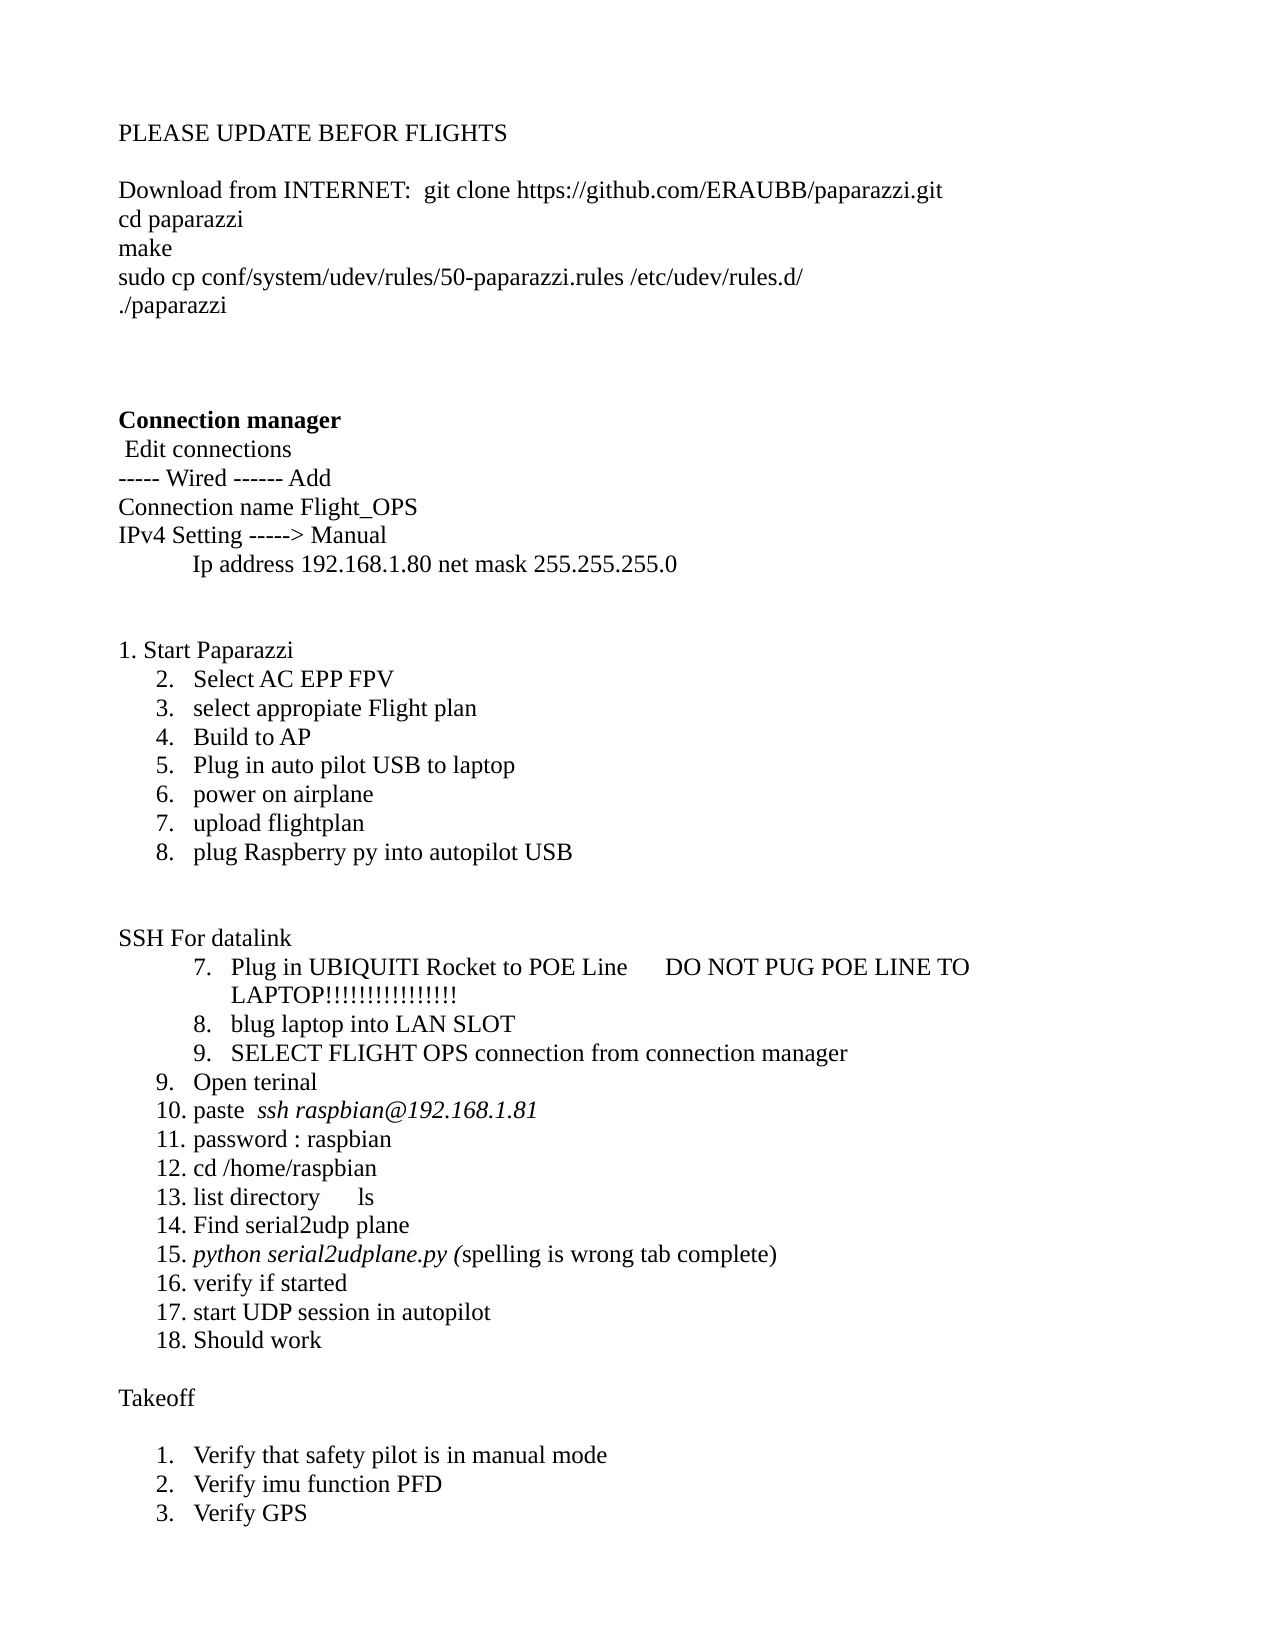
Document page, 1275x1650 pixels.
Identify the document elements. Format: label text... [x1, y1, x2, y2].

text Connection manager [118, 406, 1157, 434]
text Ip address 192.168.1.80 net mask 255.255.255.0 [118, 549, 1157, 578]
list Open terinal [156, 1067, 1157, 1096]
list plug Raspberry py into autopilot USB [156, 837, 1157, 866]
list Verify imu function PFD [156, 1469, 1157, 1498]
list upload flightplan [156, 808, 1157, 837]
text Edit connections [118, 434, 1157, 463]
list SELECT FLIGHT OPS connection from connection manager [193, 1038, 1157, 1067]
text 1. Start Paparazzi [118, 636, 1157, 664]
list Verify that safety pilot is in manual mode [156, 1441, 1157, 1469]
list Build to AP [156, 722, 1157, 751]
list blug laptop into LAN SLOT [193, 1009, 1157, 1038]
list select appropiate Flight plan [156, 693, 1157, 722]
list start UDP session in autopilot [156, 1297, 1157, 1326]
list cd /home/raspbian [156, 1153, 1157, 1182]
list Find serial2udp plane [156, 1211, 1157, 1239]
text sudo cp conf/system/udev/rules/50-paparazzi.rules /etc/udev/rules.d/ [118, 262, 1157, 291]
list power on airplane [156, 779, 1157, 808]
list list directory ls [156, 1182, 1157, 1211]
text IPv4 Setting -----> Manual [118, 521, 1157, 549]
list Plug in UBIQUITI Rocket to POE Line DO NOT PUG POE LINE TO LAPTOP!!!!!!!!!!!!!!!! [193, 952, 1157, 1009]
text Takeoff [118, 1383, 1157, 1412]
text cd paparazzi [118, 204, 1157, 233]
text PLEASE UPDATE BEFOR FLIGHTS [118, 118, 1157, 147]
list paste ssh raspbian@192.168.1.81 [156, 1096, 1157, 1124]
list Verify GPS [156, 1498, 1157, 1527]
text Connection name Flight_OPS [118, 492, 1157, 521]
list password : raspbian [156, 1124, 1157, 1153]
text make [118, 233, 1157, 262]
list verify if started [156, 1268, 1157, 1297]
text SSH For datalink [118, 923, 1157, 952]
list Should work [156, 1326, 1157, 1354]
text ----- Wired ------ Add [118, 463, 1157, 492]
text Download from INTERNET: git clone https://github.com/ERAUBB/paparazzi.git [118, 176, 1157, 204]
text ./paparazzi [118, 291, 1157, 319]
list Plug in auto pilot USB to laptop [156, 751, 1157, 779]
list python serial2udplane.py (spelling is wrong tab complete) [156, 1239, 1157, 1268]
list Select AC EPP FPV [156, 664, 1157, 693]
